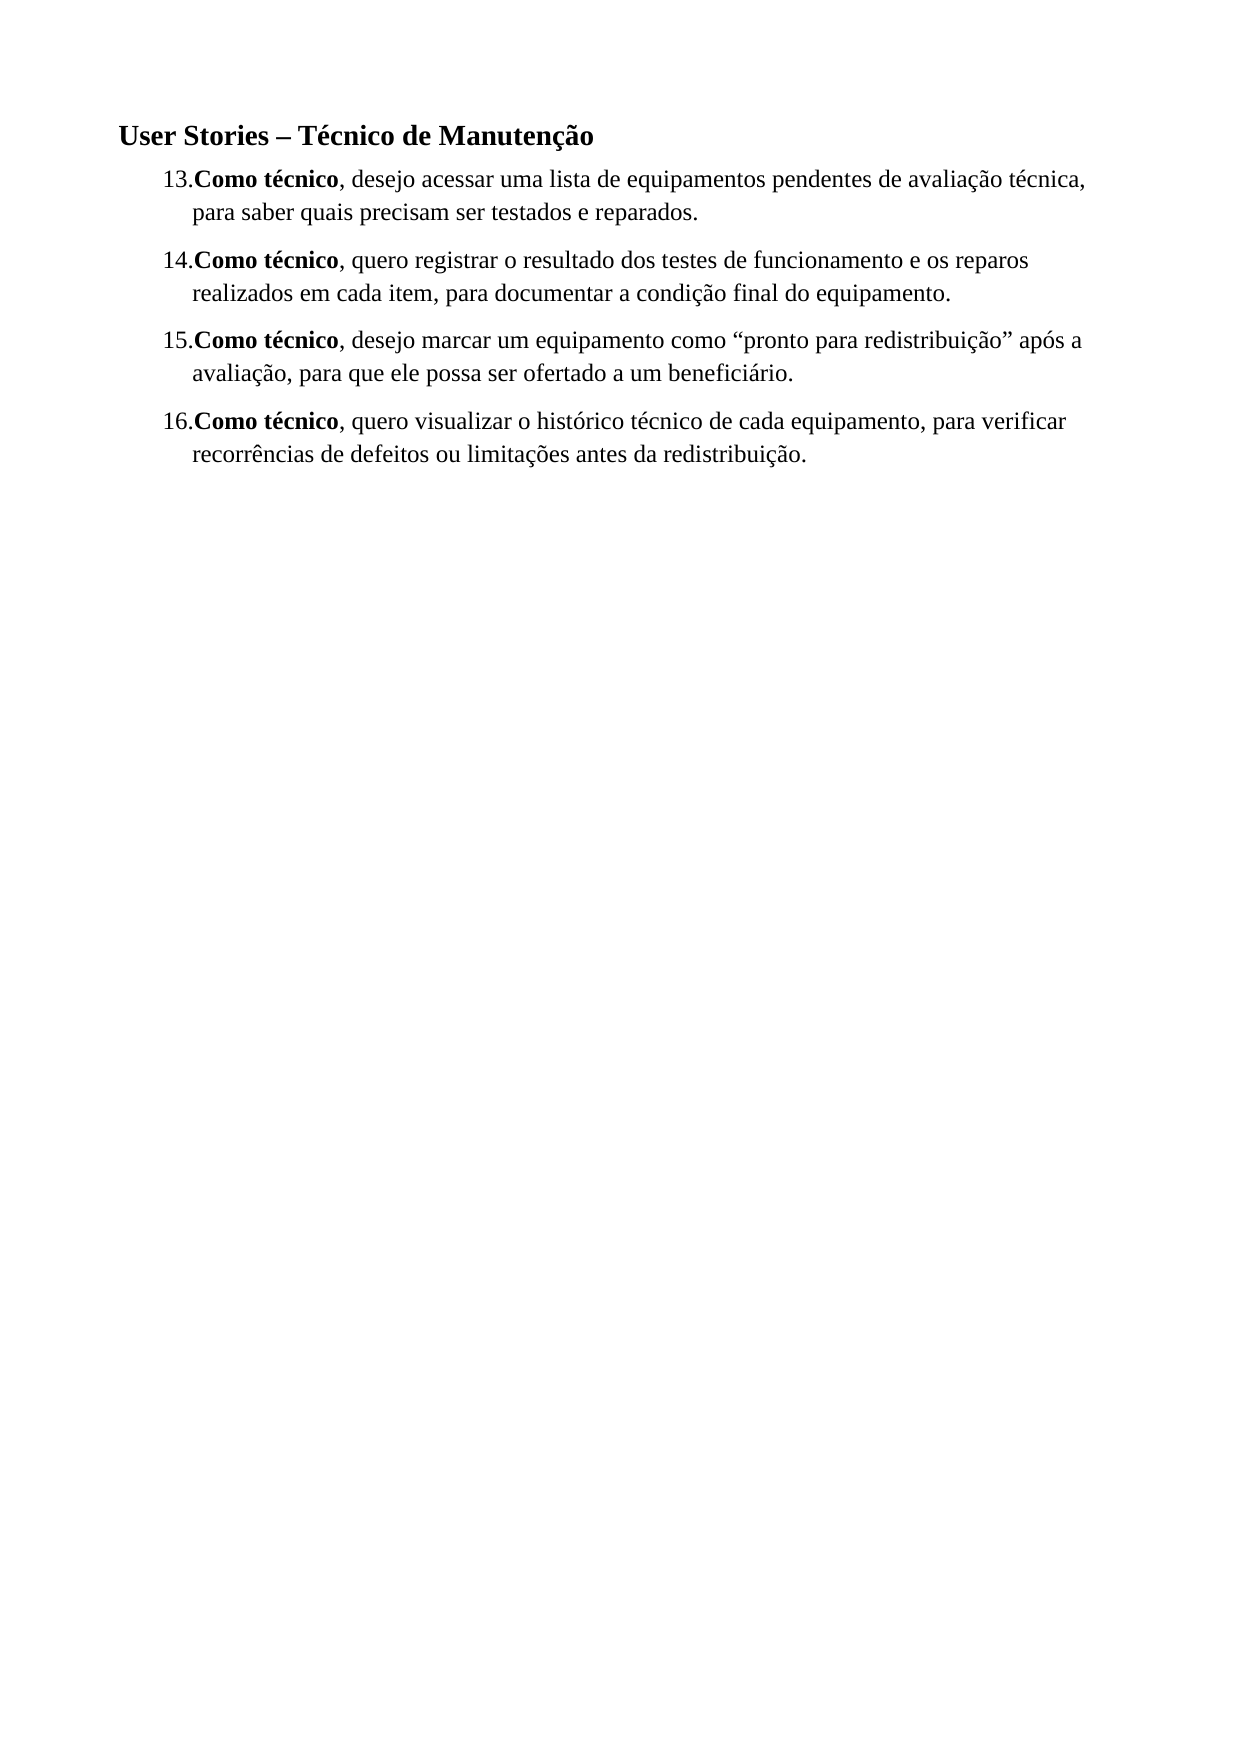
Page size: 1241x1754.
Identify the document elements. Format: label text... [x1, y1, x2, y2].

list Como técnico, desejo acessar uma lista de equipamentos pendentes de avaliação técnica, para saber quais precisam ser testados e reparados. [162, 164, 1122, 226]
subtitle User Stories – Técnico de Manutenção [118, 118, 1122, 152]
list Como técnico, desejo marcar um equipamento como “pronto para redistribuição” após a avaliação, para que ele possa ser ofertado a um beneficiário. [162, 325, 1122, 387]
list Como técnico, quero registrar o resultado dos testes de funcionamento e os reparos realizados em cada item, para documentar a condição final do equipamento. [162, 245, 1122, 307]
list Como técnico, quero visualizar o histórico técnico de cada equipamento, para verificar recorrências de defeitos ou limitações antes da redistribuição. [162, 406, 1122, 468]
